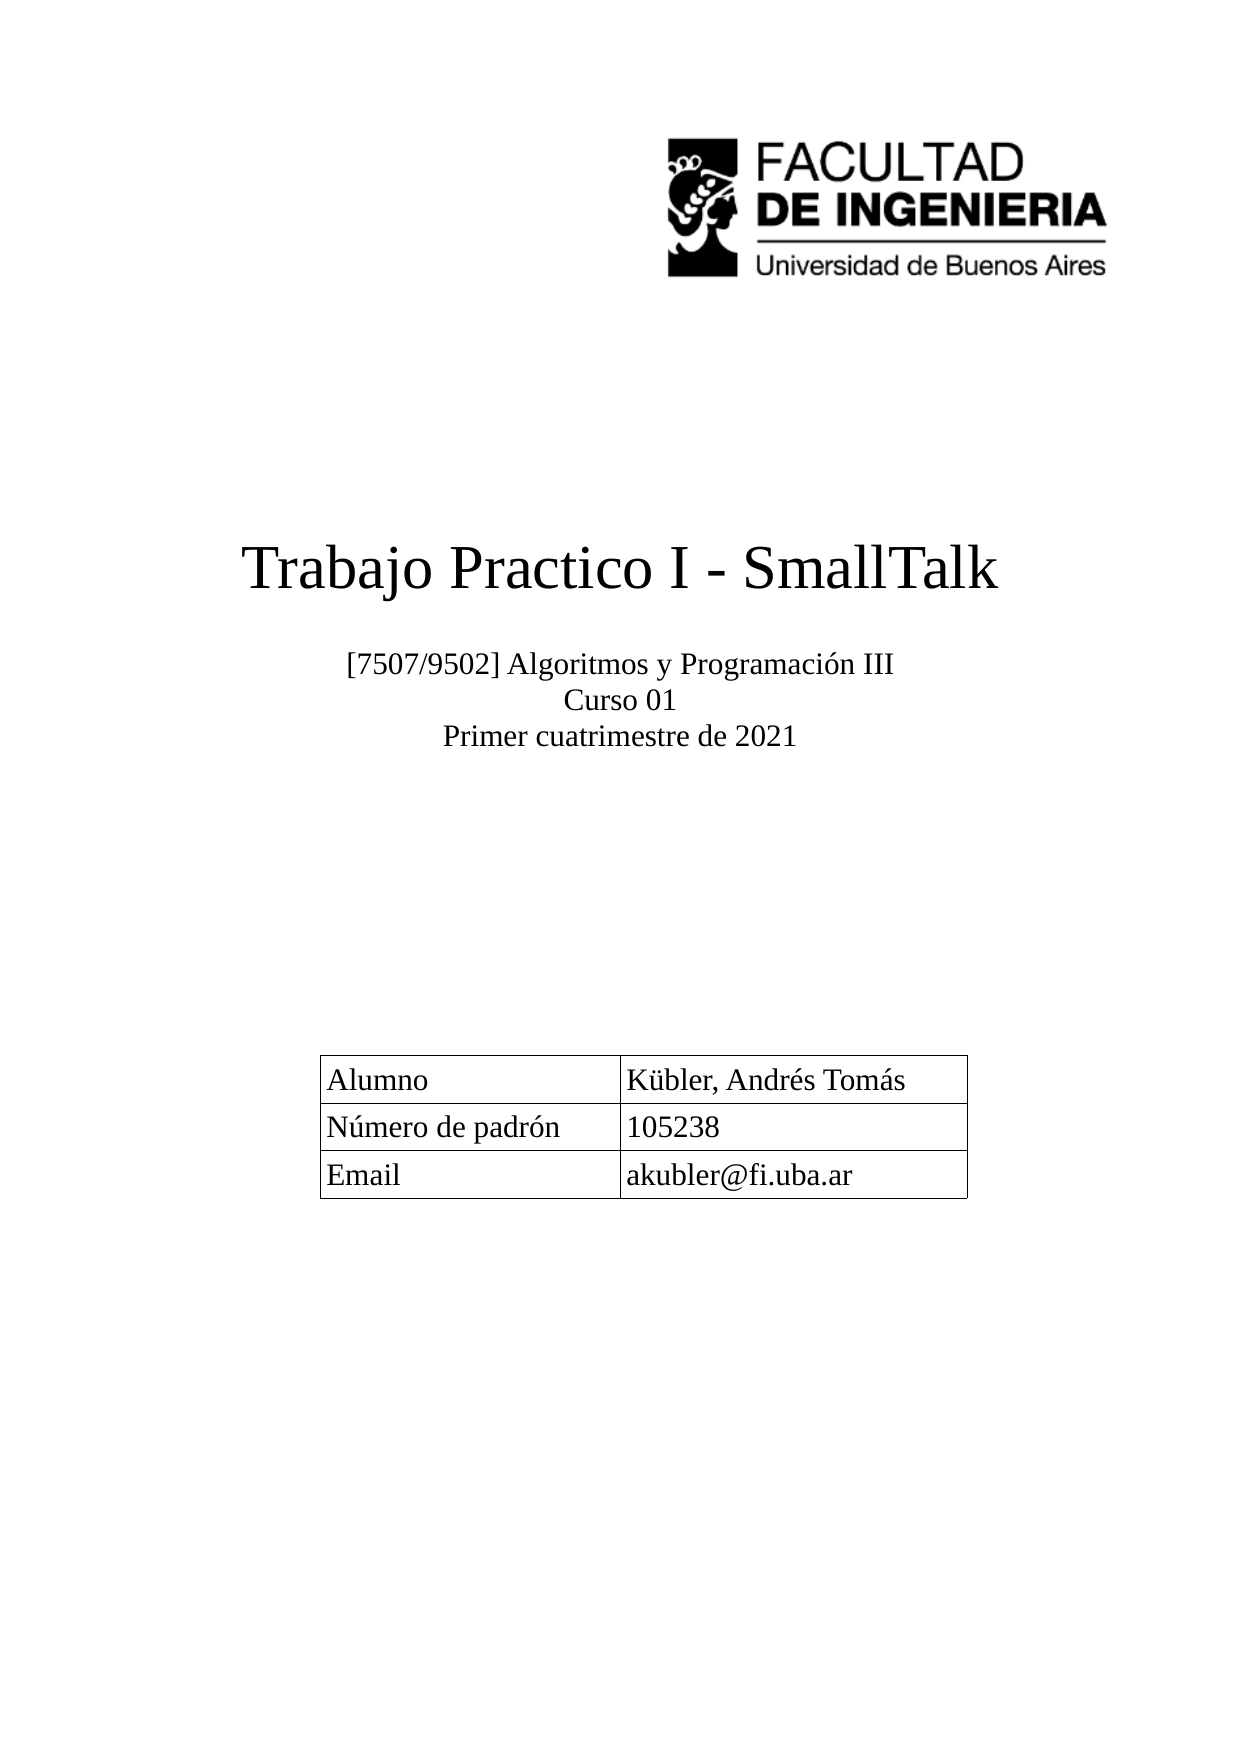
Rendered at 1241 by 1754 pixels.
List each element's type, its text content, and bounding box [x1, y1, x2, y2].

text Primer cuatrimestre de 2021 [118, 717, 1122, 753]
table_header Alumno [321, 1056, 620, 1102]
table_header Kübler, Andrés Tomás [621, 1056, 967, 1102]
text [7507/9502] Algoritmos y Programación III [118, 645, 1122, 681]
text Trabajo Practico I - SmallTalk [118, 530, 1122, 602]
table_cell 105238 [621, 1104, 967, 1150]
text Curso 01 [118, 681, 1122, 717]
picture [663, 126, 1117, 291]
table_cell akubler@fi.uba.ar [621, 1151, 967, 1197]
table_cell Número de padrón [321, 1104, 620, 1150]
table_cell Email [321, 1151, 620, 1197]
